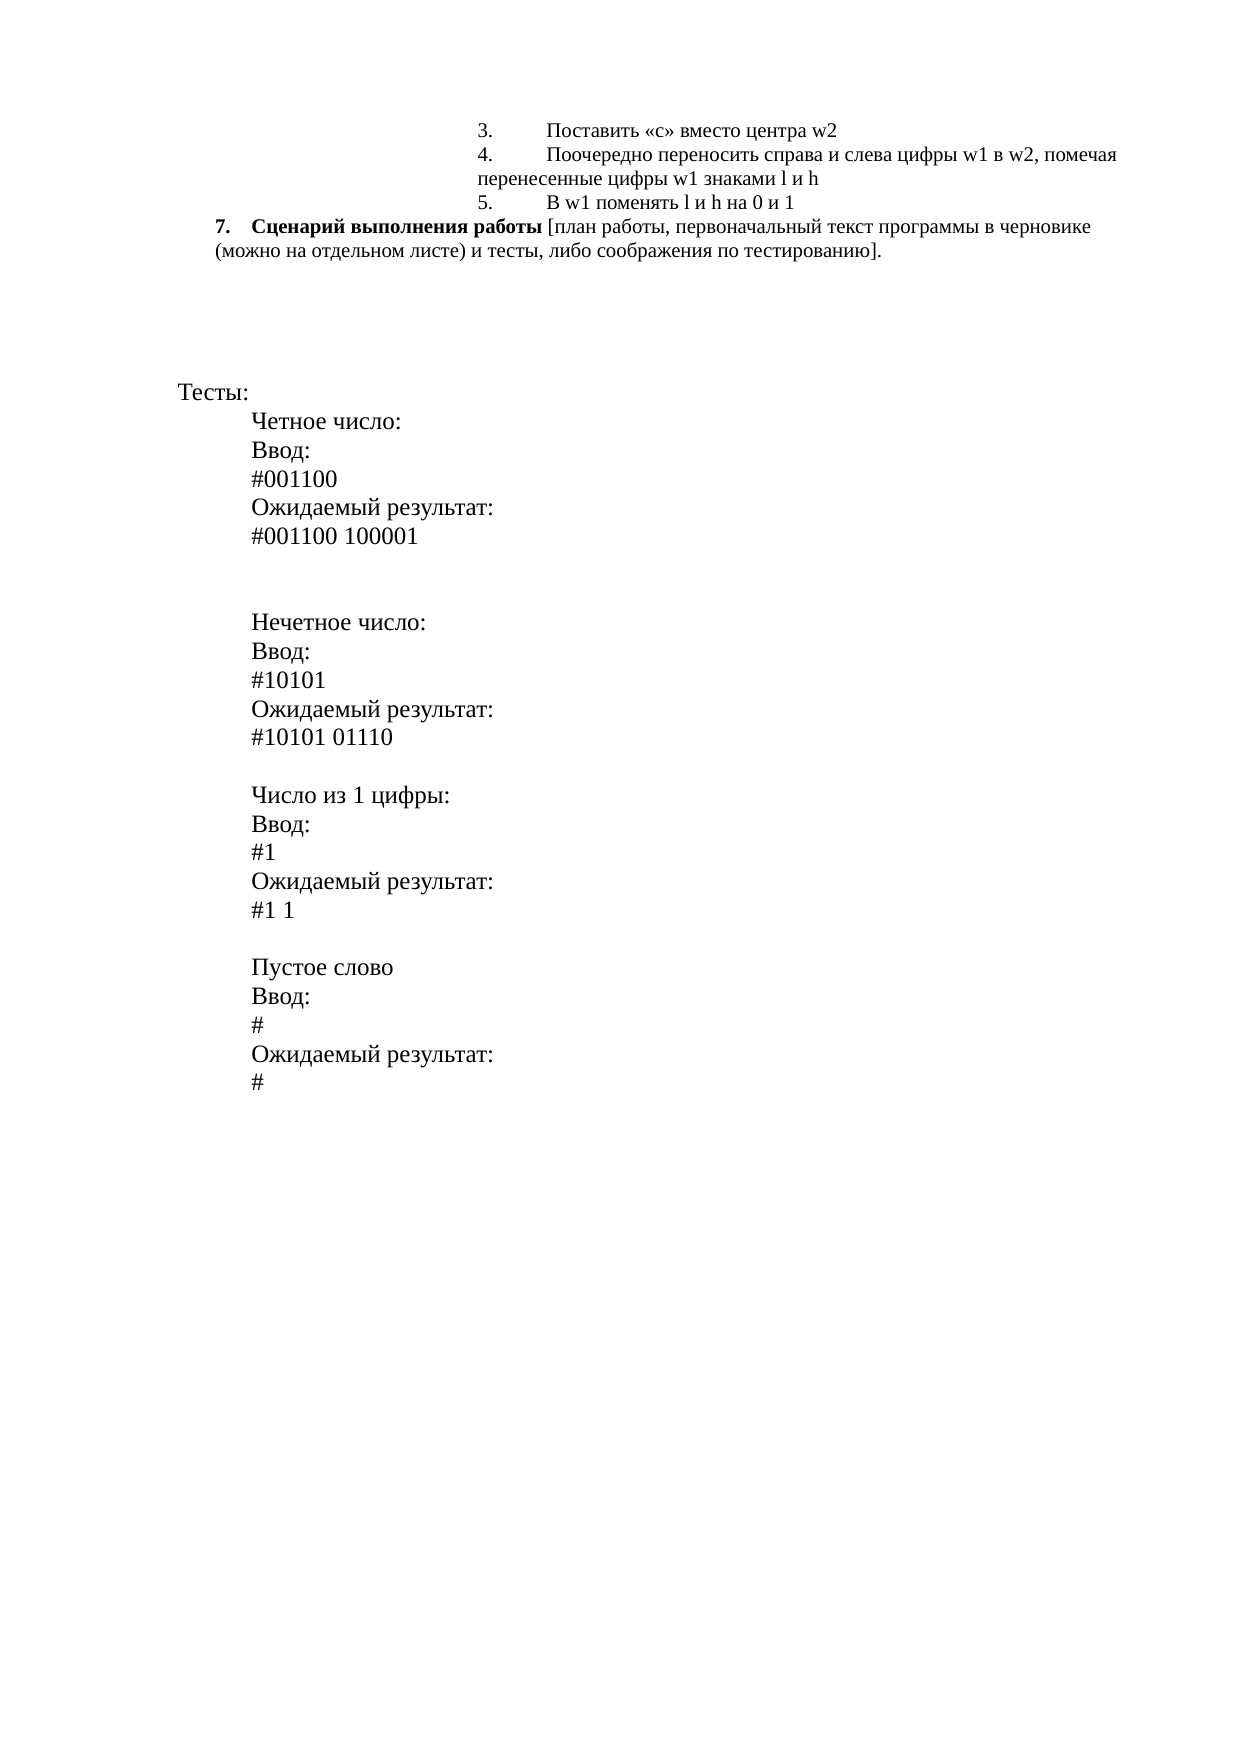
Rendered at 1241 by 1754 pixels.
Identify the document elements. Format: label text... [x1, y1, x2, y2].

list Сценарий выполнения работы [план работы, первоначальный текст программы в черновике (можно на отдельном листе) и тесты, либо соображения по тестированию]. [215, 214, 1152, 262]
text #10101 01110 [251, 722, 1152, 751]
text Число из 1 цифры: [251, 780, 1152, 809]
text # [251, 1010, 1152, 1039]
text # [251, 1067, 1152, 1096]
text Ввод: [251, 981, 1152, 1010]
text #1 1 [251, 895, 1152, 924]
text Четное число: [251, 406, 1152, 435]
text Ожидаемый результат: [251, 694, 1152, 722]
list Поочередно переносить справа и слева цифры w1 в w2, помечая перенесенные цифры w1 знаками l и h [477, 142, 1152, 190]
text #001100 100001 [251, 521, 1152, 550]
text Нечетное число: [177, 607, 1152, 636]
text Ожидаемый результат: [251, 492, 1152, 521]
text #10101 [251, 665, 1152, 694]
text Ввод: [251, 435, 1152, 464]
text Ожидаемый результат: [251, 866, 1152, 895]
text Пустое слово [251, 952, 1152, 981]
text Ввод: [251, 636, 1152, 665]
text Ввод: [251, 809, 1152, 837]
text Ожидаемый результат: [251, 1039, 1152, 1067]
list В w1 поменять l и h на 0 и 1 [477, 190, 1152, 214]
text #001100 [251, 464, 1152, 492]
text #1 [251, 837, 1152, 866]
text Тесты: [177, 377, 1152, 406]
list Поставить «с» вместо центра w2 [477, 118, 1152, 142]
